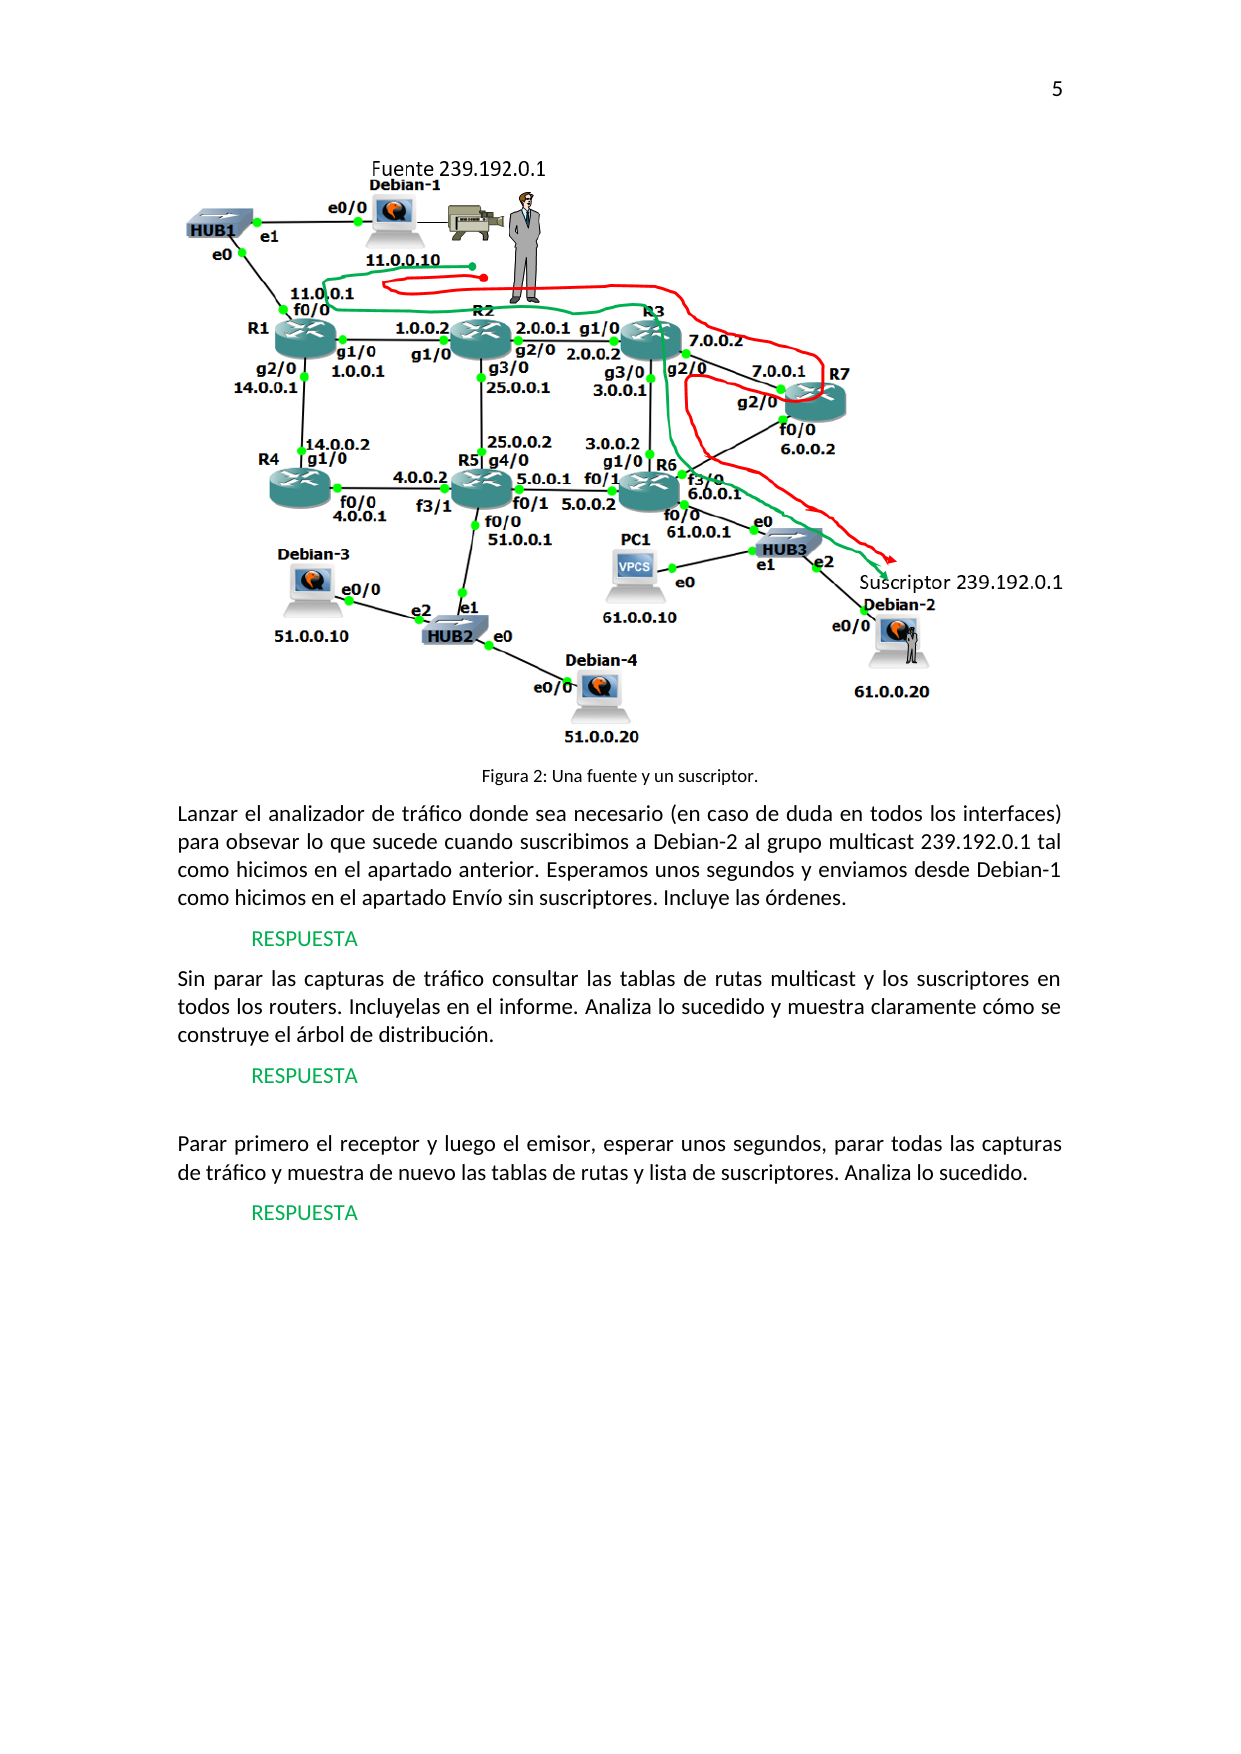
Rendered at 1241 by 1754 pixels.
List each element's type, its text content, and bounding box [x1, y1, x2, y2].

text Figura 2: Una fuente y un suscriptor. [177, 764, 1063, 787]
text RESPUESTA [251, 1198, 1063, 1226]
text RESPUESTA [251, 924, 1063, 952]
text RESPUESTA [251, 1061, 1063, 1089]
text Parar primero el receptor y luego el emisor, esperar unos segundos, parar todas las capturas de tráfico y muestra de nuevo las tablas de rutas y lista de suscriptores. Analiza lo sucedido. [177, 1129, 1063, 1186]
text Lanzar el analizador de tráfico donde sea necesario (en caso de duda en todos los interfaces) para obsevar lo que sucede cuando suscribimos a Debian-2 al grupo multicast 239.192.0.1 tal como hicimos en el apartado anterior. Esperamos unos segundos y enviamos desde Debian-1 como hicimos en el apartado 1.6. Incluye las órdenes. [177, 799, 1063, 911]
text Sin parar las capturas de tráfico consultar las tablas de rutas multicast y los suscriptores en todos los routers. Incluyelas en el informe. Analiza lo sucedido y muestra claramente cómo se construye el árbol de distribución. [177, 964, 1063, 1048]
